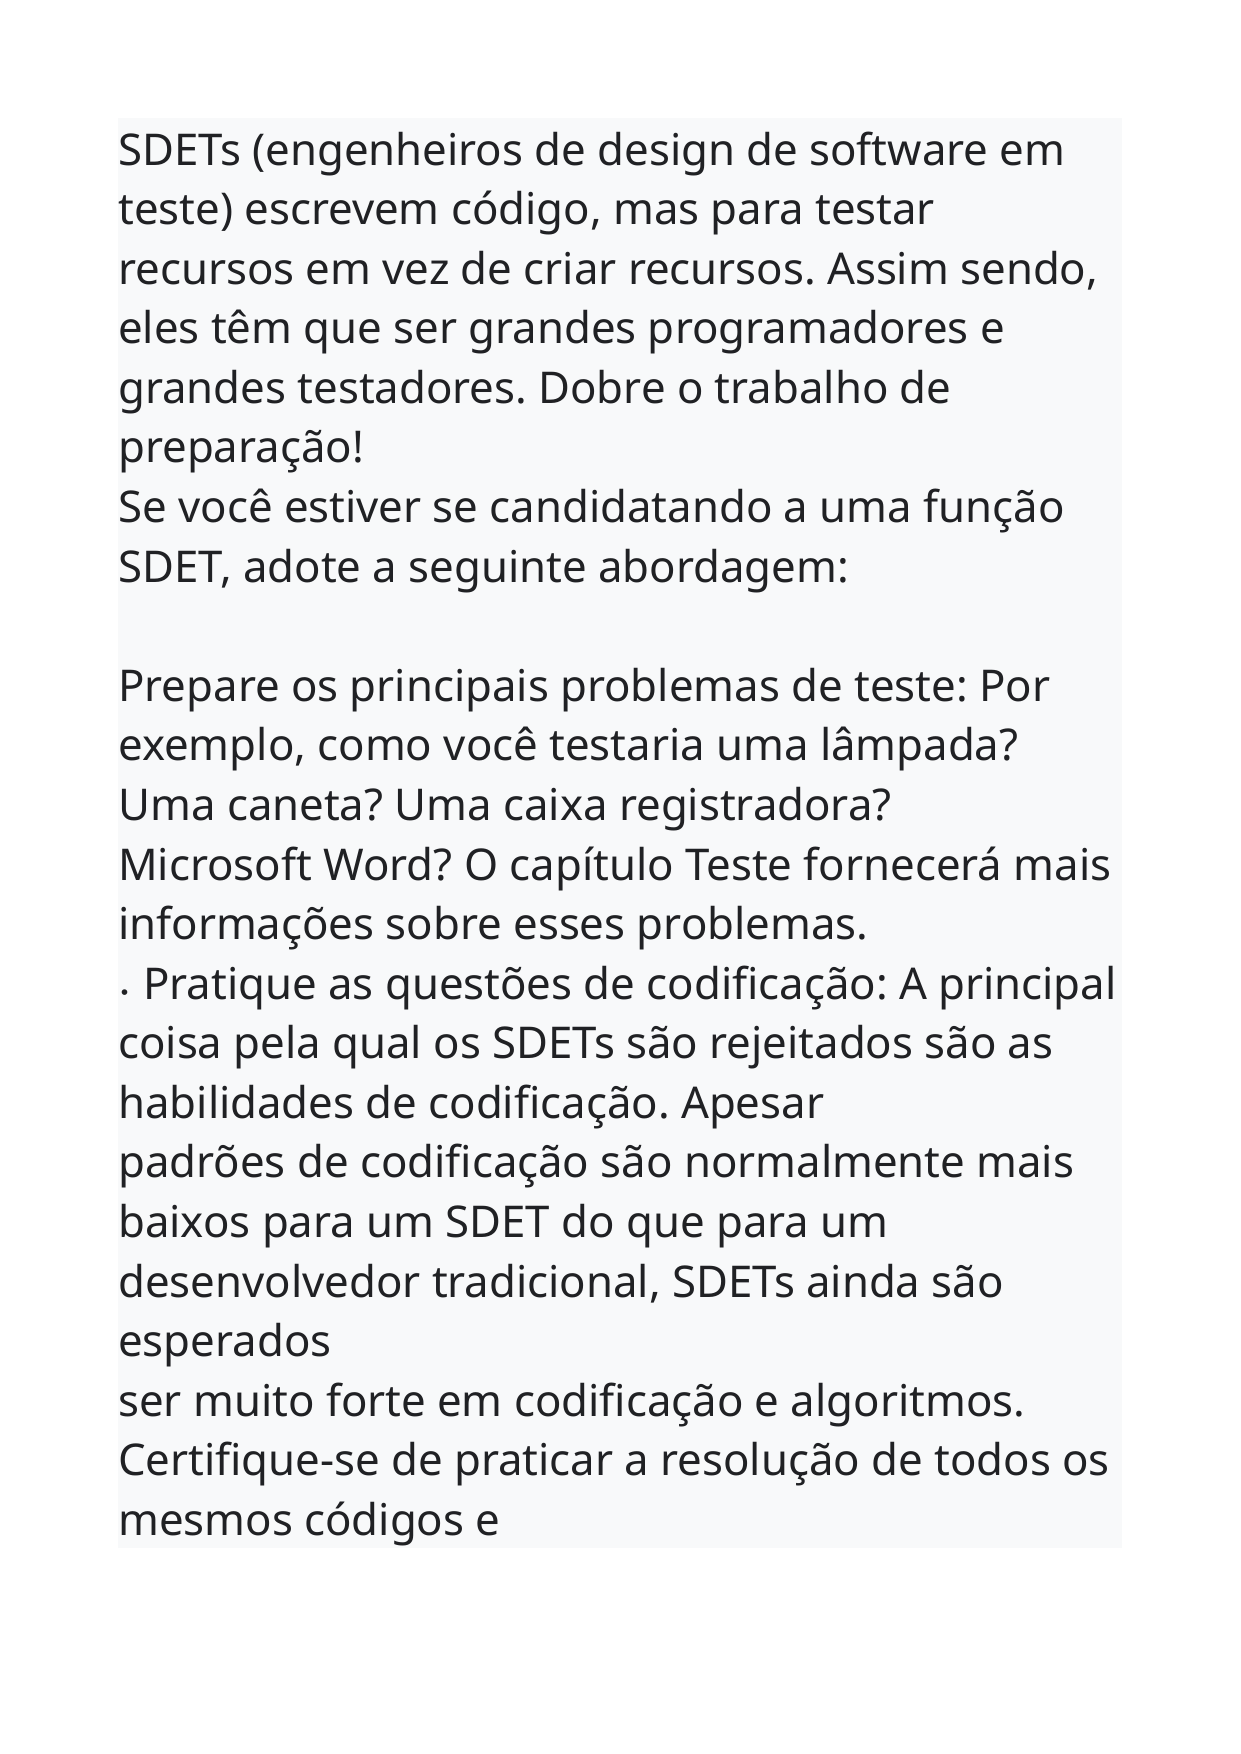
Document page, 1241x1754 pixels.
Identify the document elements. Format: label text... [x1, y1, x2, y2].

text SDETs (engenheiros de design de software em teste) escrevem código, mas para testar recursos em vez de criar recursos. Assim sendo, [118, 118, 1122, 297]
text padrões de codificação são normalmente mais baixos para um SDET do que para um desenvolvedor tradicional, SDETs ainda são esperados [118, 1131, 1122, 1369]
text ser muito forte em codificação e algoritmos. Certifique-se de praticar a resolução de todos os mesmos códigos e [118, 1369, 1122, 1548]
text Prepare os principais problemas de teste: Por exemplo, como você testaria uma lâmpada? Uma caneta? Uma caixa registradora? [118, 654, 1122, 833]
text • Pratique as questões de codificação: A principal coisa pela qual os SDETs são rejeitados são as habilidades de codificação. Apesar [118, 952, 1122, 1131]
text Se você estiver se candidatando a uma função SDET, adote a seguinte abordagem: [118, 476, 1122, 595]
text Microsoft Word? O capítulo Teste fornecerá mais informações sobre esses problemas. [118, 833, 1122, 952]
text eles têm que ser grandes programadores e grandes testadores. Dobre o trabalho de preparação! [118, 297, 1122, 476]
